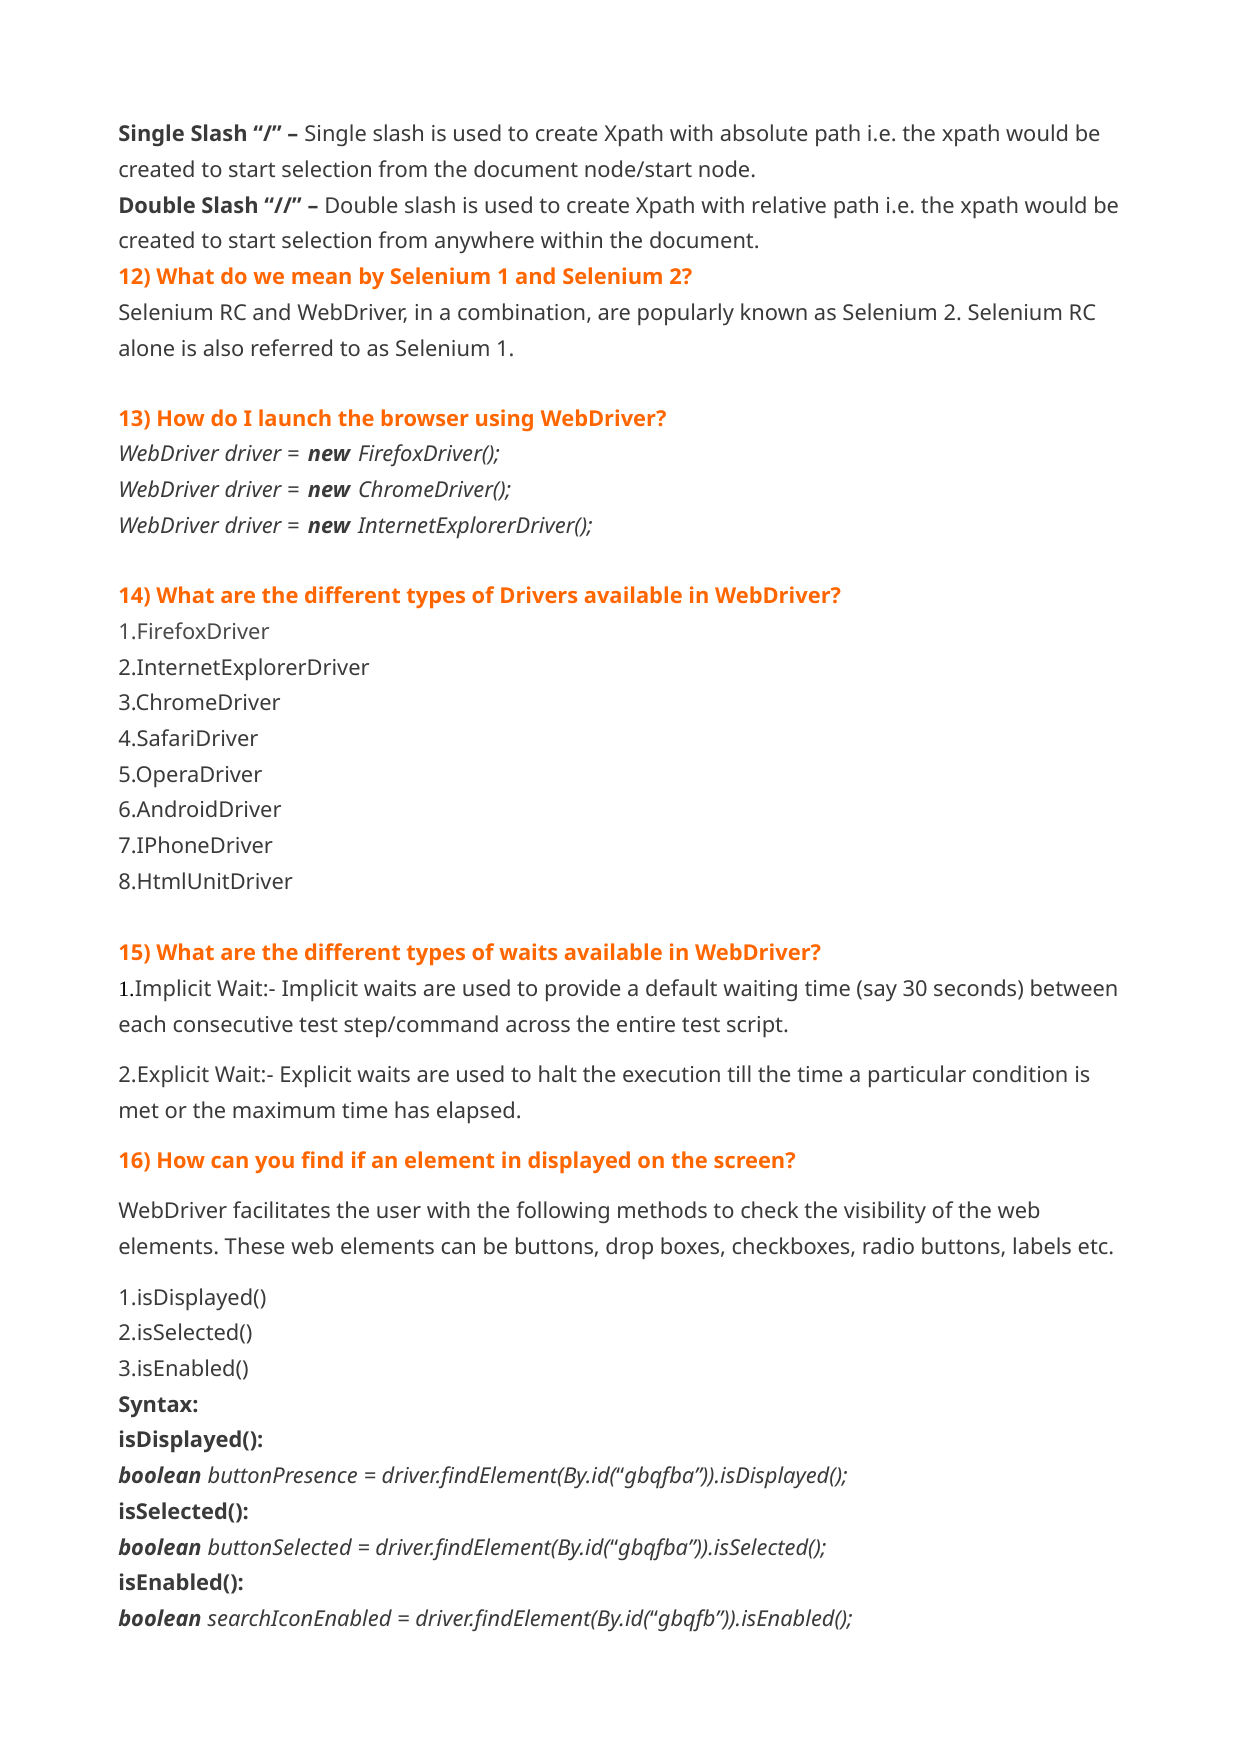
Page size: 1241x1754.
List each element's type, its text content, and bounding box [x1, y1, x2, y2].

list 7.IPhoneDriver [118, 830, 1122, 860]
list isSelected() [118, 1317, 1122, 1347]
text 13) How do I launch the browser using WebDriver? [118, 403, 1122, 432]
list isDisplayed() [118, 1282, 1122, 1311]
text 14) What are the different types of Drivers available in WebDriver? [118, 580, 1122, 610]
text 16) How can you find if an element in displayed on the screen? [118, 1145, 1122, 1175]
list 4.SafariDriver [118, 723, 1122, 753]
list isEnabled() [118, 1353, 1122, 1383]
text Double Slash “//” – Double slash is used to create Xpath with relative path i.e. the xpath would be created to start selection from anywhere within the document. [118, 189, 1122, 255]
text WebDriver driver = new FirefoxDriver(); WebDriver driver = new ChromeDriver(); WebDriver driver = new InternetExplorerDriver(); [118, 438, 1122, 540]
list 6.AndroidDriver [118, 794, 1122, 824]
text isEnabled(): boolean searchIconEnabled = driver.findElement(By.id(“gbqfb”)).isEnabled(); [118, 1567, 1122, 1633]
text Syntax: [118, 1389, 1122, 1418]
text Selenium RC and WebDriver, in a combination, are popularly known as Selenium 2. Selenium RC alone is also referred to as Selenium 1. [118, 297, 1122, 362]
list 8.HtmlUnitDriver [118, 866, 1122, 896]
text WebDriver facilitates the user with the following methods to check the visibility of the web elements. These web elements can be buttons, drop boxes, checkboxes, radio buttons, labels etc. [118, 1196, 1122, 1261]
text Single Slash “/” – Single slash is used to create Xpath with absolute path i.e. the xpath would be created to start selection from the document node/start node. [118, 118, 1122, 184]
text 2.Explicit Wait:- Explicit waits are used to halt the execution till the time a particular condition is met or the maximum time has elapsed. [118, 1059, 1122, 1125]
text isSelected(): boolean buttonSelected = driver.findElement(By.id(“gbqfba”)).isSelected(); [118, 1496, 1122, 1561]
text isDisplayed(): boolean buttonPresence = driver.findElement(By.id(“gbqfba”)).isDisplayed(); [118, 1424, 1122, 1490]
list 5.OperaDriver [118, 759, 1122, 788]
list 2.InternetExplorerDriver [118, 652, 1122, 681]
list 3.ChromeDriver [118, 687, 1122, 717]
list 1.FirefoxDriver [118, 616, 1122, 646]
text 15) What are the different types of waits available in WebDriver? 1.Implicit Wait:- Implicit waits are used to provide a default waiting time (say 30 seconds) between each consecutive test step/command across the entire test script. [118, 937, 1122, 1039]
text 12) What do we mean by Selenium 1 and Selenium 2? [118, 261, 1122, 291]
